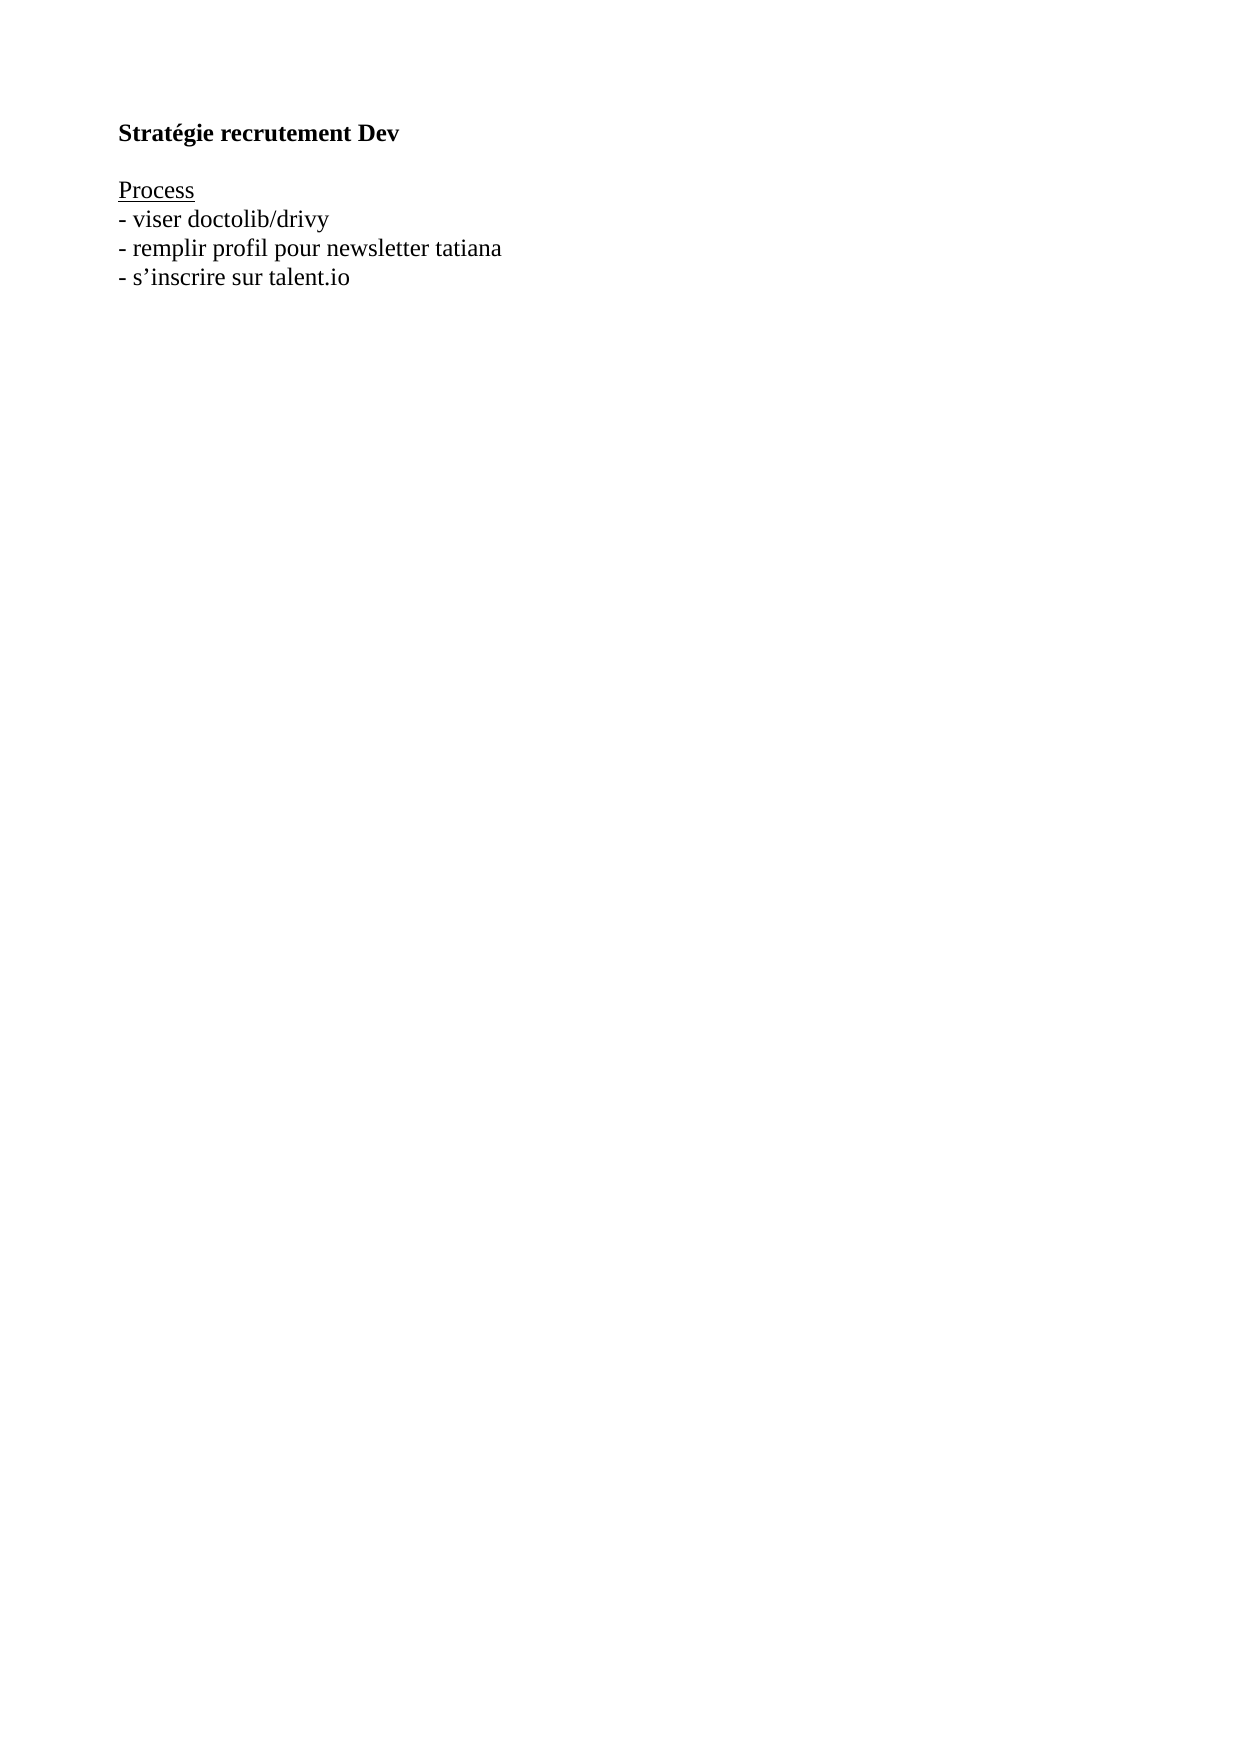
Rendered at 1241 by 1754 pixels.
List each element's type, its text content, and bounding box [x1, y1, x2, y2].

text Process [118, 176, 1122, 204]
text - viser doctolib/drivy [118, 204, 1122, 233]
text Stratégie recrutement Dev [118, 118, 1122, 147]
text - remplir profil pour newsletter tatiana [118, 233, 1122, 262]
text - s’inscrire sur talent.io [118, 262, 1122, 291]
